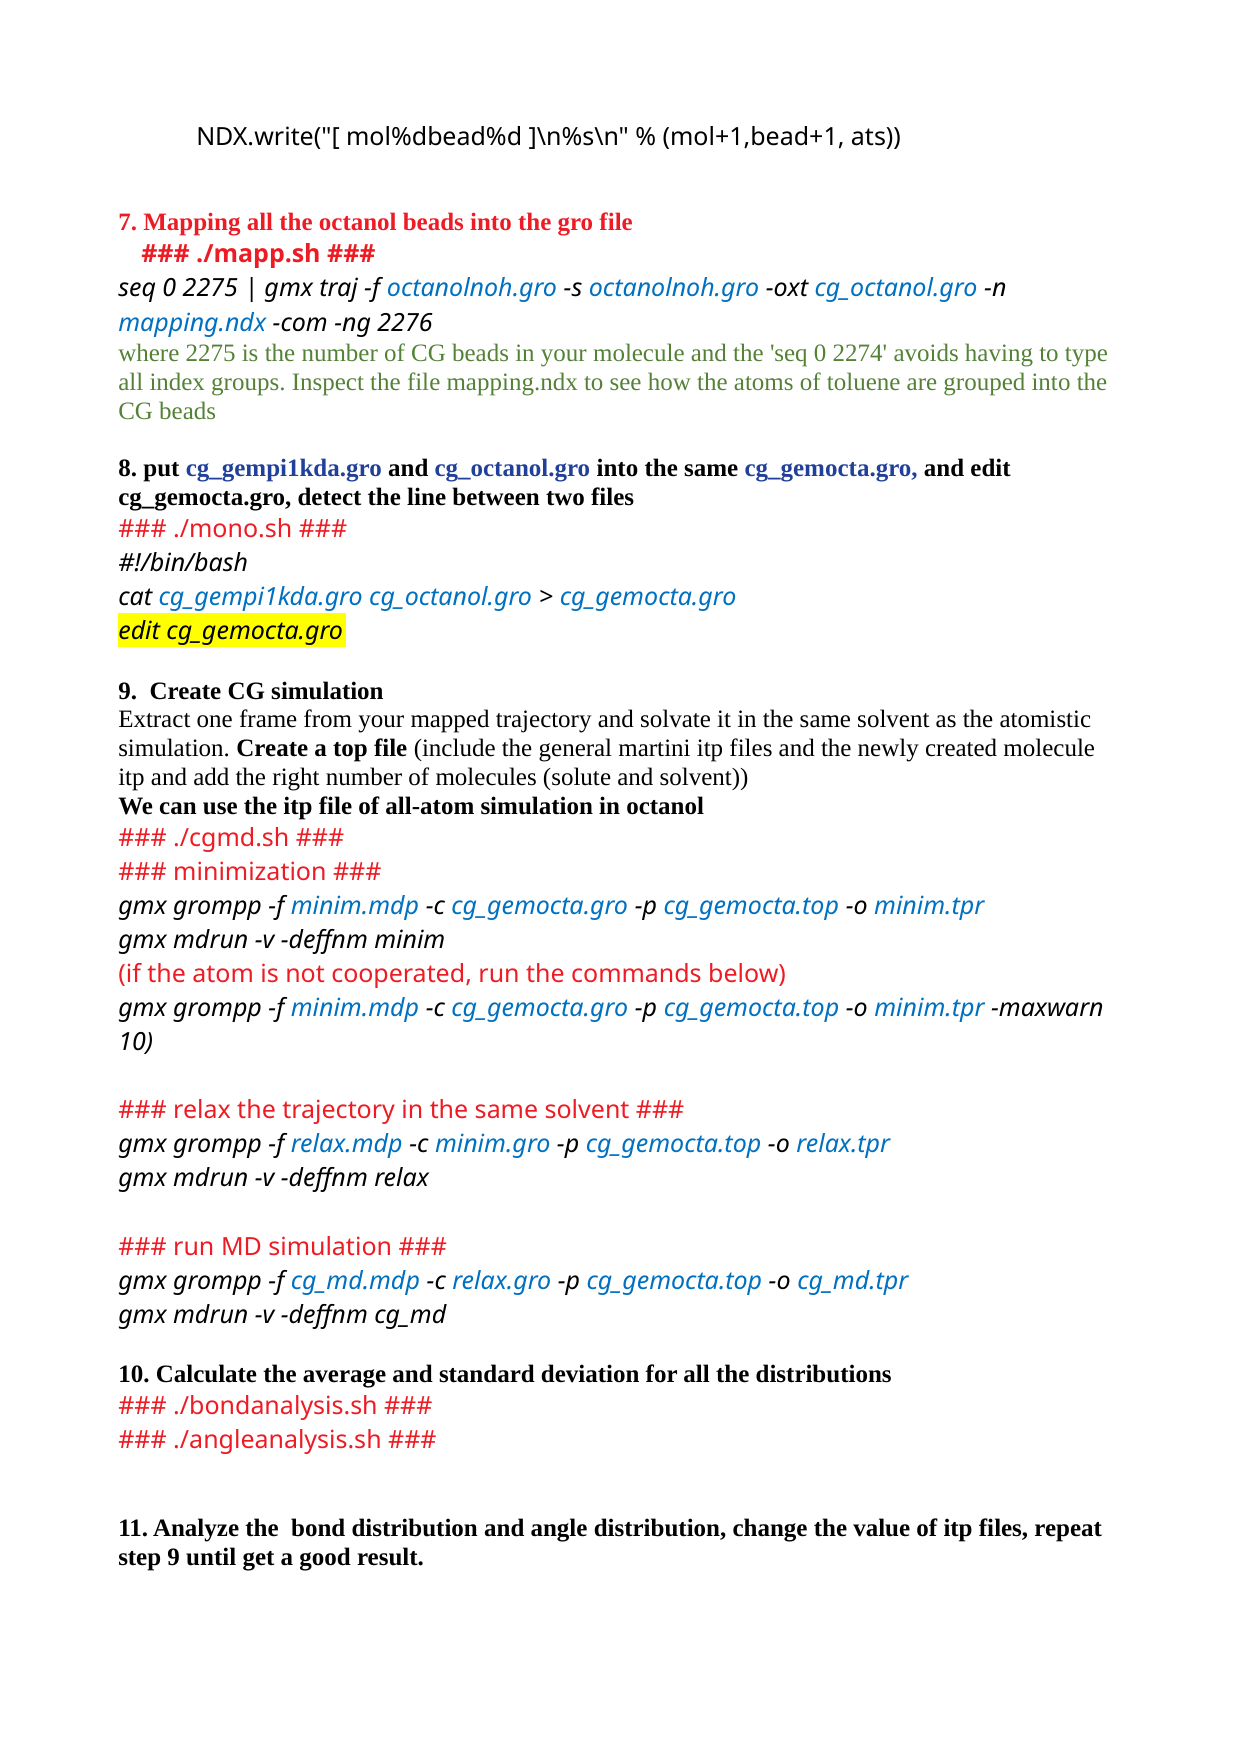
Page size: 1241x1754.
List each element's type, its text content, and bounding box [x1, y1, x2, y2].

list ### minimization ### [118, 853, 1122, 888]
list gmx grompp -f minim.mdp -c cg_gemocta.gro -p cg_gemocta.top -o minim.tpr [118, 888, 1122, 922]
text ### ./bondanalysis.sh ### [118, 1388, 1122, 1422]
list ### ./cgmd.sh ### [118, 819, 1122, 853]
text Extract one frame from your mapped trajectory and solvate it in the same solvent as the atomistic simulation. Create a top file (include the general martini itp files and the newly created molecule itp and add the right number of molecules (solute and solvent)) [118, 704, 1122, 791]
list gmx grompp -f cg_md.mdp -c relax.gro -p cg_gemocta.top -o cg_md.tpr [118, 1262, 1122, 1296]
list cat cg_gempi1kda.gro cg_octanol.gro > cg_gemocta.gro [118, 579, 1122, 613]
text ### ./angleanalysis.sh ### [118, 1422, 1122, 1456]
list gmx grompp -f minim.mdp -c cg_gemocta.gro -p cg_gemocta.top -o minim.tpr -maxwarn 10) [118, 990, 1122, 1058]
text 9. Create CG simulation [118, 676, 1122, 704]
text seq 0 2275 | gmx traj -f octanolnoh.gro -s octanolnoh.gro -oxt cg_octanol.gro -n mapping.ndx -com -ng 2276 [118, 270, 1122, 338]
list #!/bin/bash [118, 545, 1122, 579]
text 8. put cg_gempi1kda.gro and cg_octanol.gro into the same cg_gemocta.gro, and edit cg_gemocta.gro, detect the line between two files [118, 453, 1122, 511]
text ### ./mapp.sh ### [118, 236, 1122, 270]
text 7. Mapping all the octanol beads into the gro file [118, 207, 1122, 236]
list ### ./mono.sh ### [118, 511, 1122, 545]
list gmx mdrun -v -deffnm cg_md [118, 1296, 1122, 1330]
text We can use the itp file of all-atom simulation in octanol [118, 791, 1122, 819]
list ### relax the trajectory in the same solvent ### [118, 1092, 1122, 1126]
list gmx mdrun -v -deffnm minim [118, 922, 1122, 956]
list ### run MD simulation ### [118, 1228, 1122, 1262]
list gmx grompp -f relax.mdp -c minim.gro -p cg_gemocta.top -o relax.tpr [118, 1126, 1122, 1160]
text 11. Analyze the bond distribution and angle distribution, change the value of itp files, repeat step 9 until get a good result. [118, 1513, 1122, 1571]
text where 2275 is the number of CG beads in your molecule and the 'seq 0 2274' avoids having to type all index groups. Inspect the file mapping.ndx to see how the atoms of toluene are grouped into the CG beads [118, 338, 1122, 424]
text NDX.write("[ mol%dbead%d ]\n%s\n" % (mol+1,bead+1, ats)) [118, 118, 1122, 152]
list (if the atom is not cooperated, run the commands below) [118, 956, 1122, 990]
list edit cg_gemocta.gro [118, 613, 1122, 647]
list gmx mdrun -v -deffnm relax [118, 1160, 1122, 1194]
text 10. Calculate the average and standard deviation for all the distributions [118, 1359, 1122, 1388]
